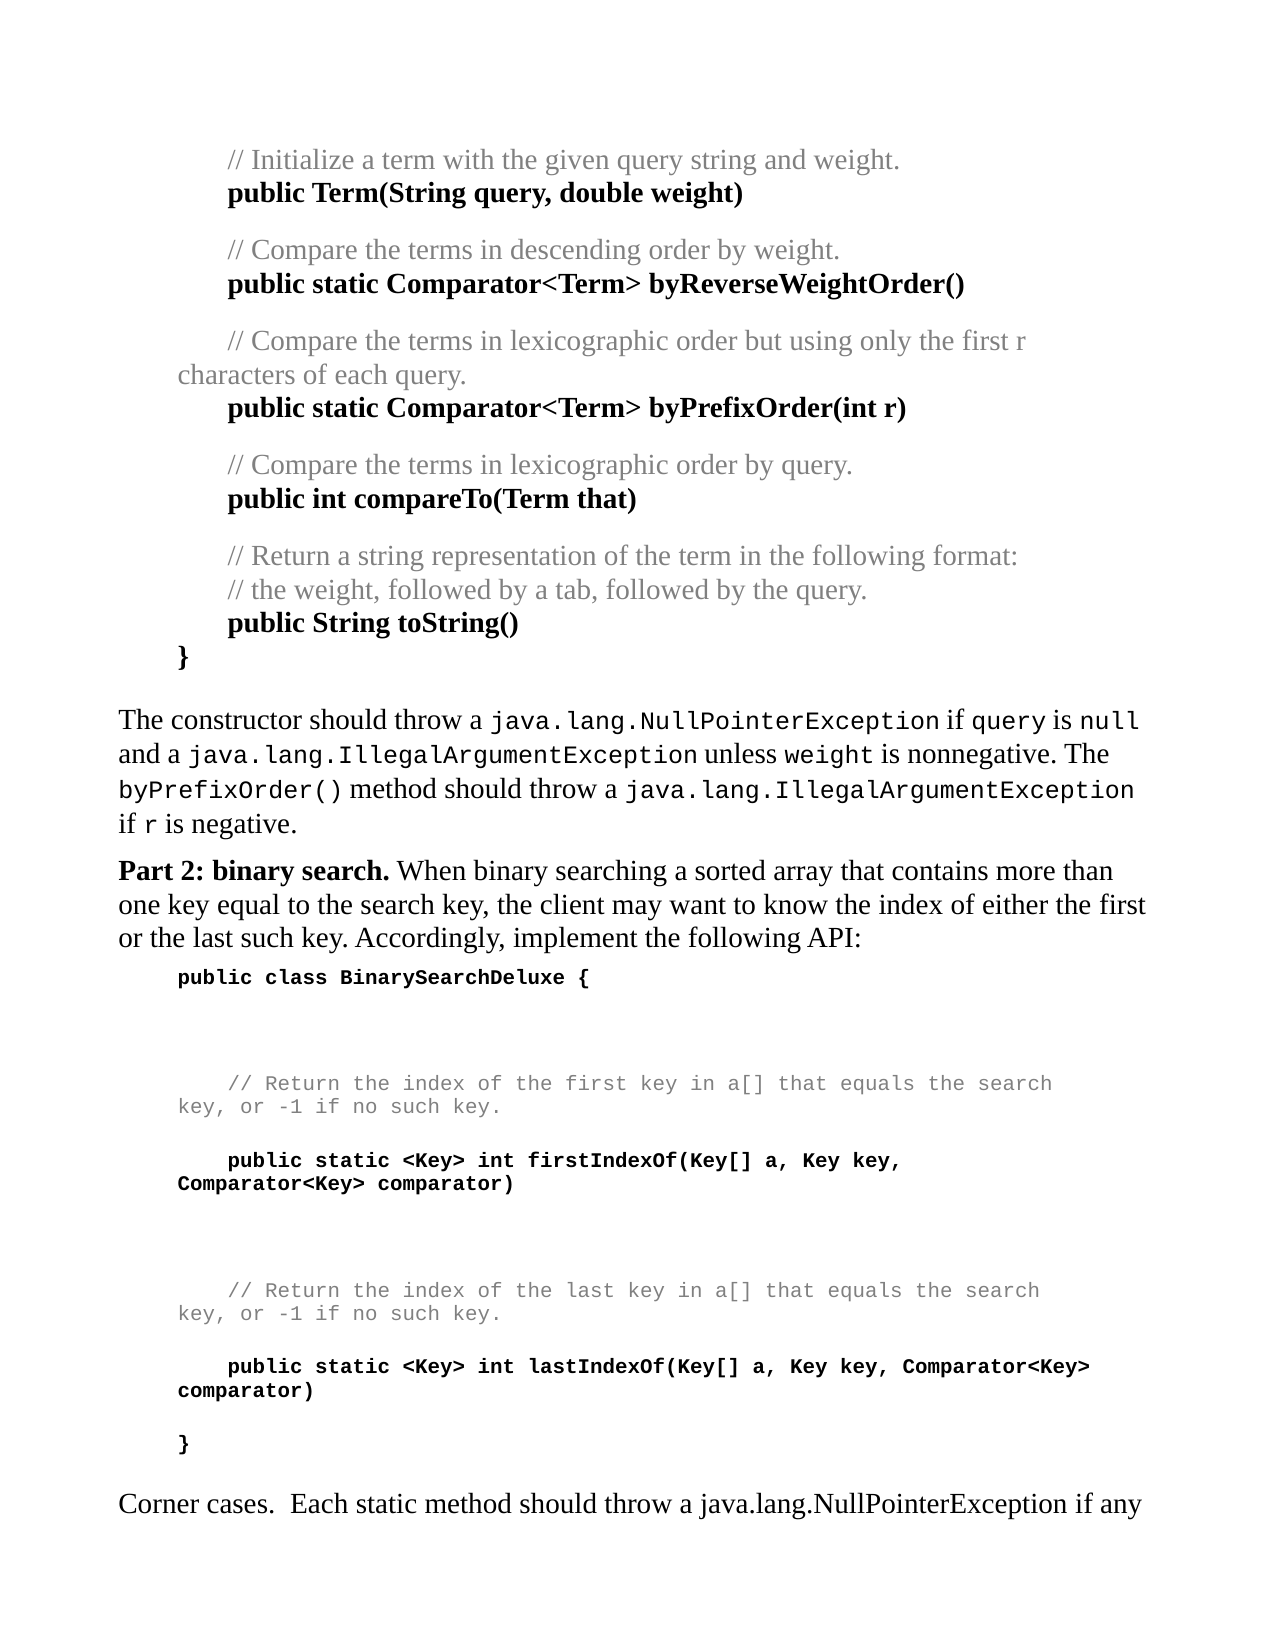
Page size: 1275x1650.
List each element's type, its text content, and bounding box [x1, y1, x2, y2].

text Corner cases. Each static method should throw a java.lang.NullPointerException if any [118, 1486, 1157, 1520]
text The constructor should throw a java.lang.NullPointerException if query is null and a java.lang.IllegalArgumentException unless weight is nonnegative. The byPrefixOrder() method should throw a java.lang.IllegalArgumentException if r is negative. [118, 702, 1157, 841]
text // Return the index of the last key in a[] that equals the search key, or -1 if no such key. [177, 1279, 1098, 1327]
text Part 2: binary search. When binary searching a sorted array that contains more than one key equal to the search key, the client may want to know the index of either the first or the last such key. Accordingly, implement the following API: [118, 853, 1157, 954]
text // Return the index of the first key in a[] that equals the search key, or -1 if no such key. [177, 1073, 1098, 1120]
text public static Comparator<Term> byReverseWeightOrder() [177, 266, 1098, 299]
text public Term(String query, double weight) [177, 175, 1098, 209]
text // the weight, followed by a tab, followed by the query. [177, 572, 1098, 605]
text // Compare the terms in lexicographic order by query. [177, 447, 1098, 481]
text // Compare the terms in lexicographic order but using only the first r characters of each query. [177, 323, 1098, 390]
text public static Comparator<Term> byPrefixOrder(int r) [177, 390, 1098, 424]
text public String toString() [177, 605, 1098, 639]
text // Initialize a term with the given query string and weight. [177, 142, 1098, 175]
text public int compareTo(Term that) [177, 481, 1098, 514]
text // Return a string representation of the term in the following format: [177, 538, 1098, 572]
text // Compare the terms in descending order by weight. [177, 232, 1098, 266]
text } [177, 1433, 1098, 1457]
text public static <Key> int lastIndexOf(Key[] a, Key key, Comparator<Key> comparator) [177, 1356, 1098, 1404]
text public class BinarySearchDeluxe { [177, 967, 1098, 990]
text public static <Key> int firstIndexOf(Key[] a, Key key, Comparator<Key> comparator) [177, 1150, 1098, 1197]
text } [177, 639, 1098, 672]
